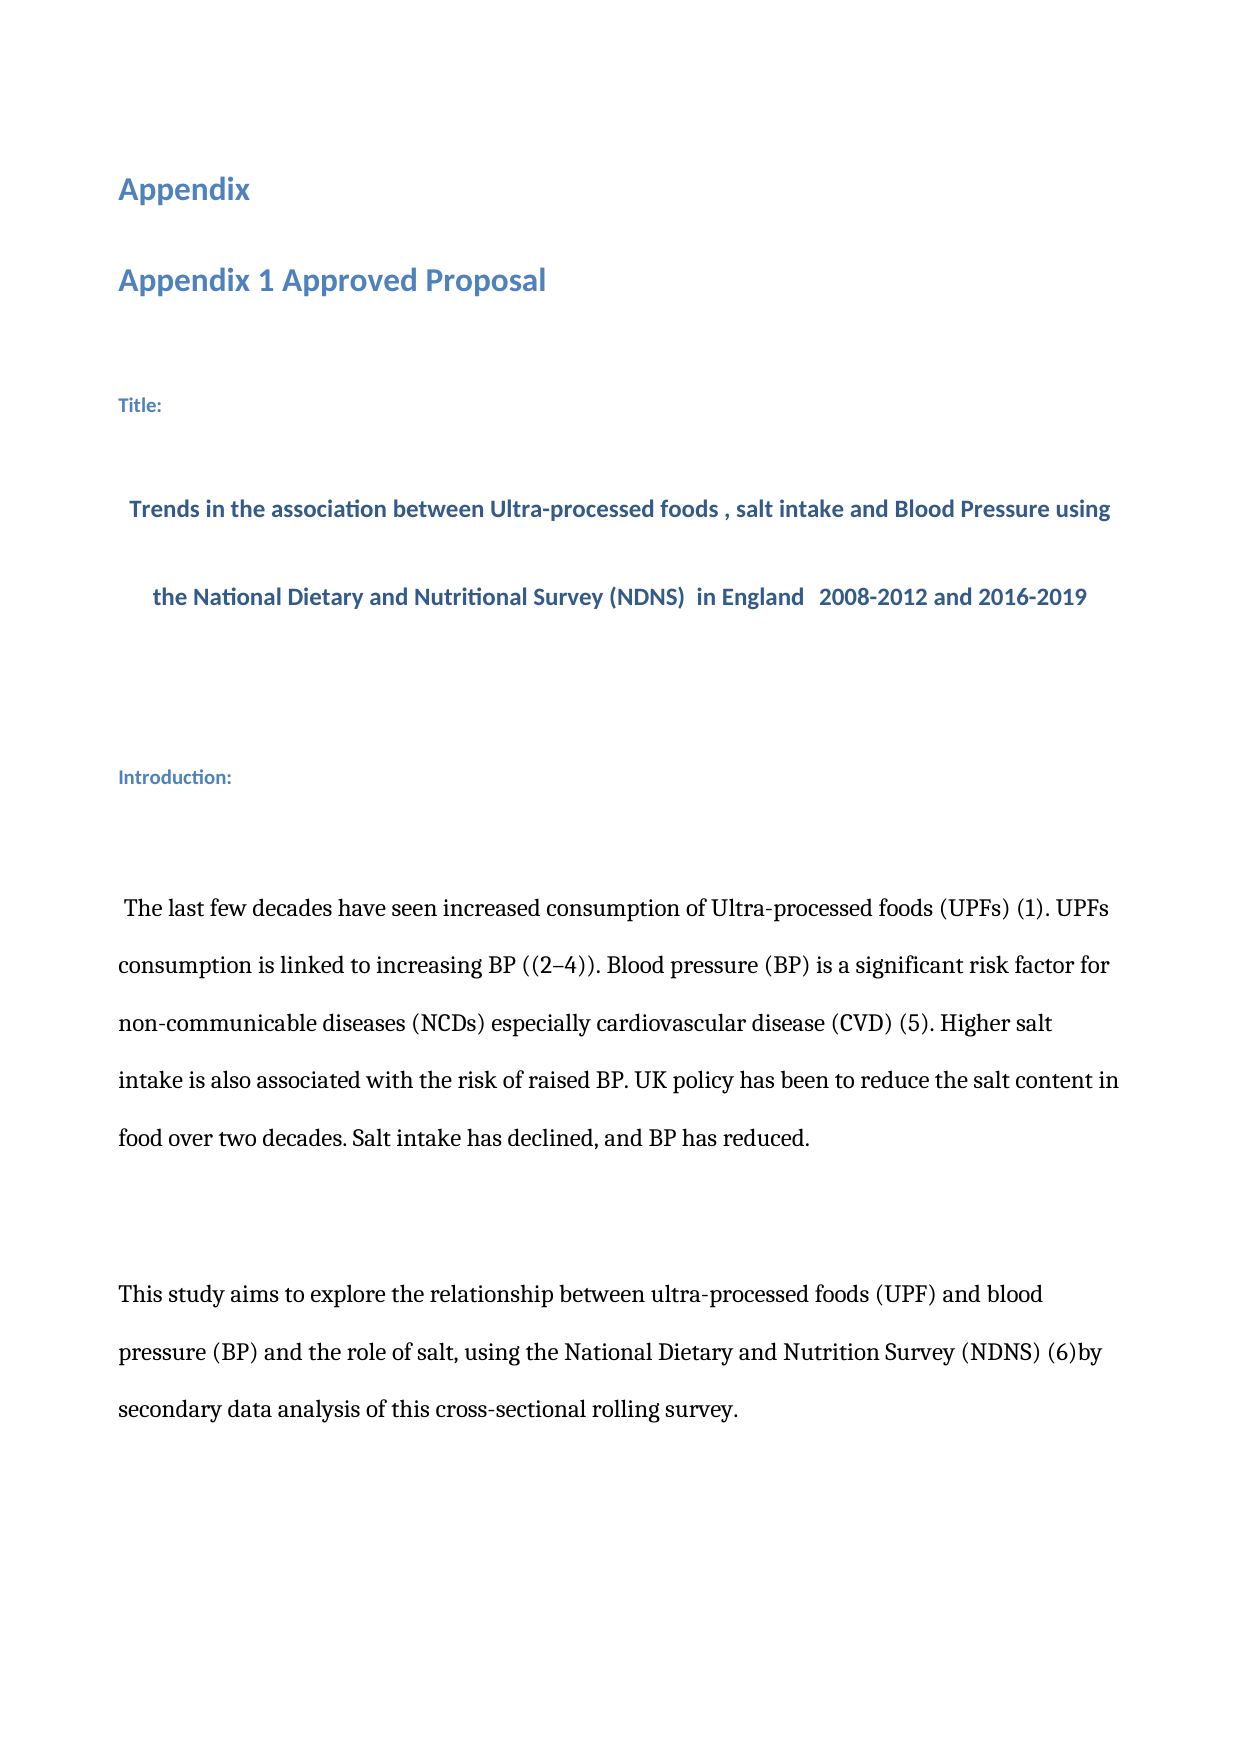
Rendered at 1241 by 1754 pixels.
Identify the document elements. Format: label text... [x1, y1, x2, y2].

text This study aims to explore the relationship between ultra-processed foods (UPF) and blood pressure (BP) and the role of salt, using the National Dietary and Nutrition Survey (NDNS) (6)by secondary data analysis of this cross-sectional rolling survey. [118, 1280, 1122, 1424]
subtitle Introduction: [118, 764, 1122, 790]
text The last few decades have seen increased consumption of Ultra-processed foods (UPFs) (1). UPFs consumption is linked to increasing BP ((2–4)). Blood pressure (BP) is a significant risk factor for non-communicable diseases (NCDs) especially cardiovascular disease (CVD) (5). Higher salt intake is also associated with the risk of raised BP. UK policy has been to reduce the salt content in food over two decades. Salt intake has declined, and BP has reduced. [118, 893, 1122, 1152]
subtitle Appendix 1 Approved Proposal [118, 259, 1122, 299]
subtitle Appendix [118, 168, 1122, 209]
subtitle Title: [118, 392, 1122, 417]
title Trends in the association between Ultra-processed foods , salt intake and Blood Pressure using the National Dietary and Nutritional Survey (NDNS) in England 2008-2012 and 2016-2019 [118, 493, 1122, 615]
